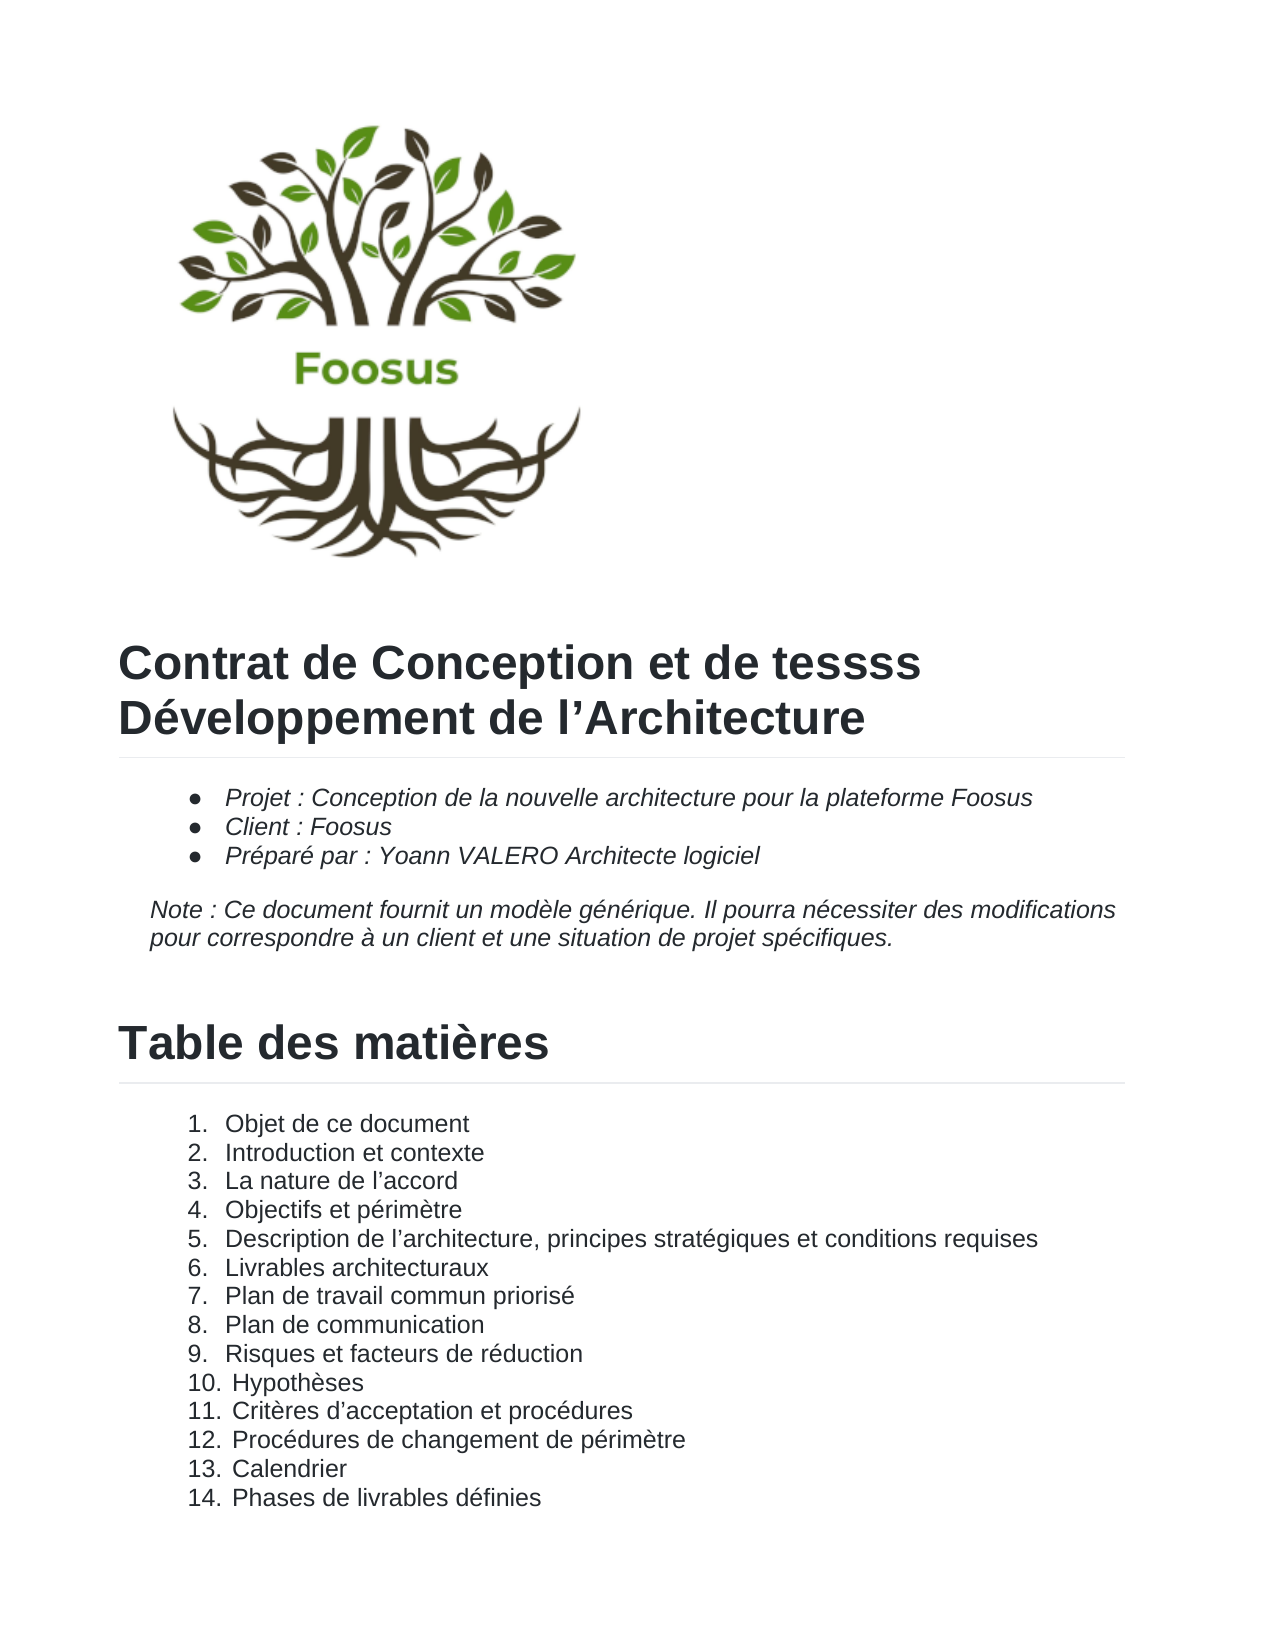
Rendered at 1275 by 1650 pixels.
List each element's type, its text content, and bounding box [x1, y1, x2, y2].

list Critères d’acceptation et procédures [187, 1396, 1125, 1425]
list Préparé par : Yoann VALERO Architecte logiciel [187, 841, 1125, 869]
list Phases de livrables définies [187, 1482, 1125, 1511]
list Objet de ce document [187, 1109, 1125, 1137]
list Plan de travail commun priorisé [187, 1281, 1125, 1310]
list Projet : Conception de la nouvelle architecture pour la plateforme Foosus [187, 783, 1125, 812]
list Hypothèses [187, 1367, 1125, 1396]
list Risques et facteurs de réduction [187, 1339, 1125, 1367]
list Client : Foosus [187, 812, 1125, 841]
picture [150, 112, 604, 572]
list Procédures de changement de périmètre [187, 1425, 1125, 1454]
subtitle Contrat de Conception et de tessss Développement de l’Architecture [119, 634, 1125, 757]
text Note : Ce document fournit un modèle générique. Il pourra nécessiter des modifications pour correspondre à un client et une situation de projet spécifiques. [150, 894, 1125, 952]
subtitle Table des matières [119, 1014, 1125, 1082]
list Plan de communication [187, 1310, 1125, 1339]
list Livrables architecturaux [187, 1252, 1125, 1281]
list Calendrier [187, 1454, 1125, 1482]
list Objectifs et périmètre [187, 1195, 1125, 1224]
list Description de l’architecture, principes stratégiques et conditions requises [187, 1224, 1125, 1252]
list La nature de l’accord [187, 1166, 1125, 1195]
list Introduction et contexte [187, 1137, 1125, 1166]
